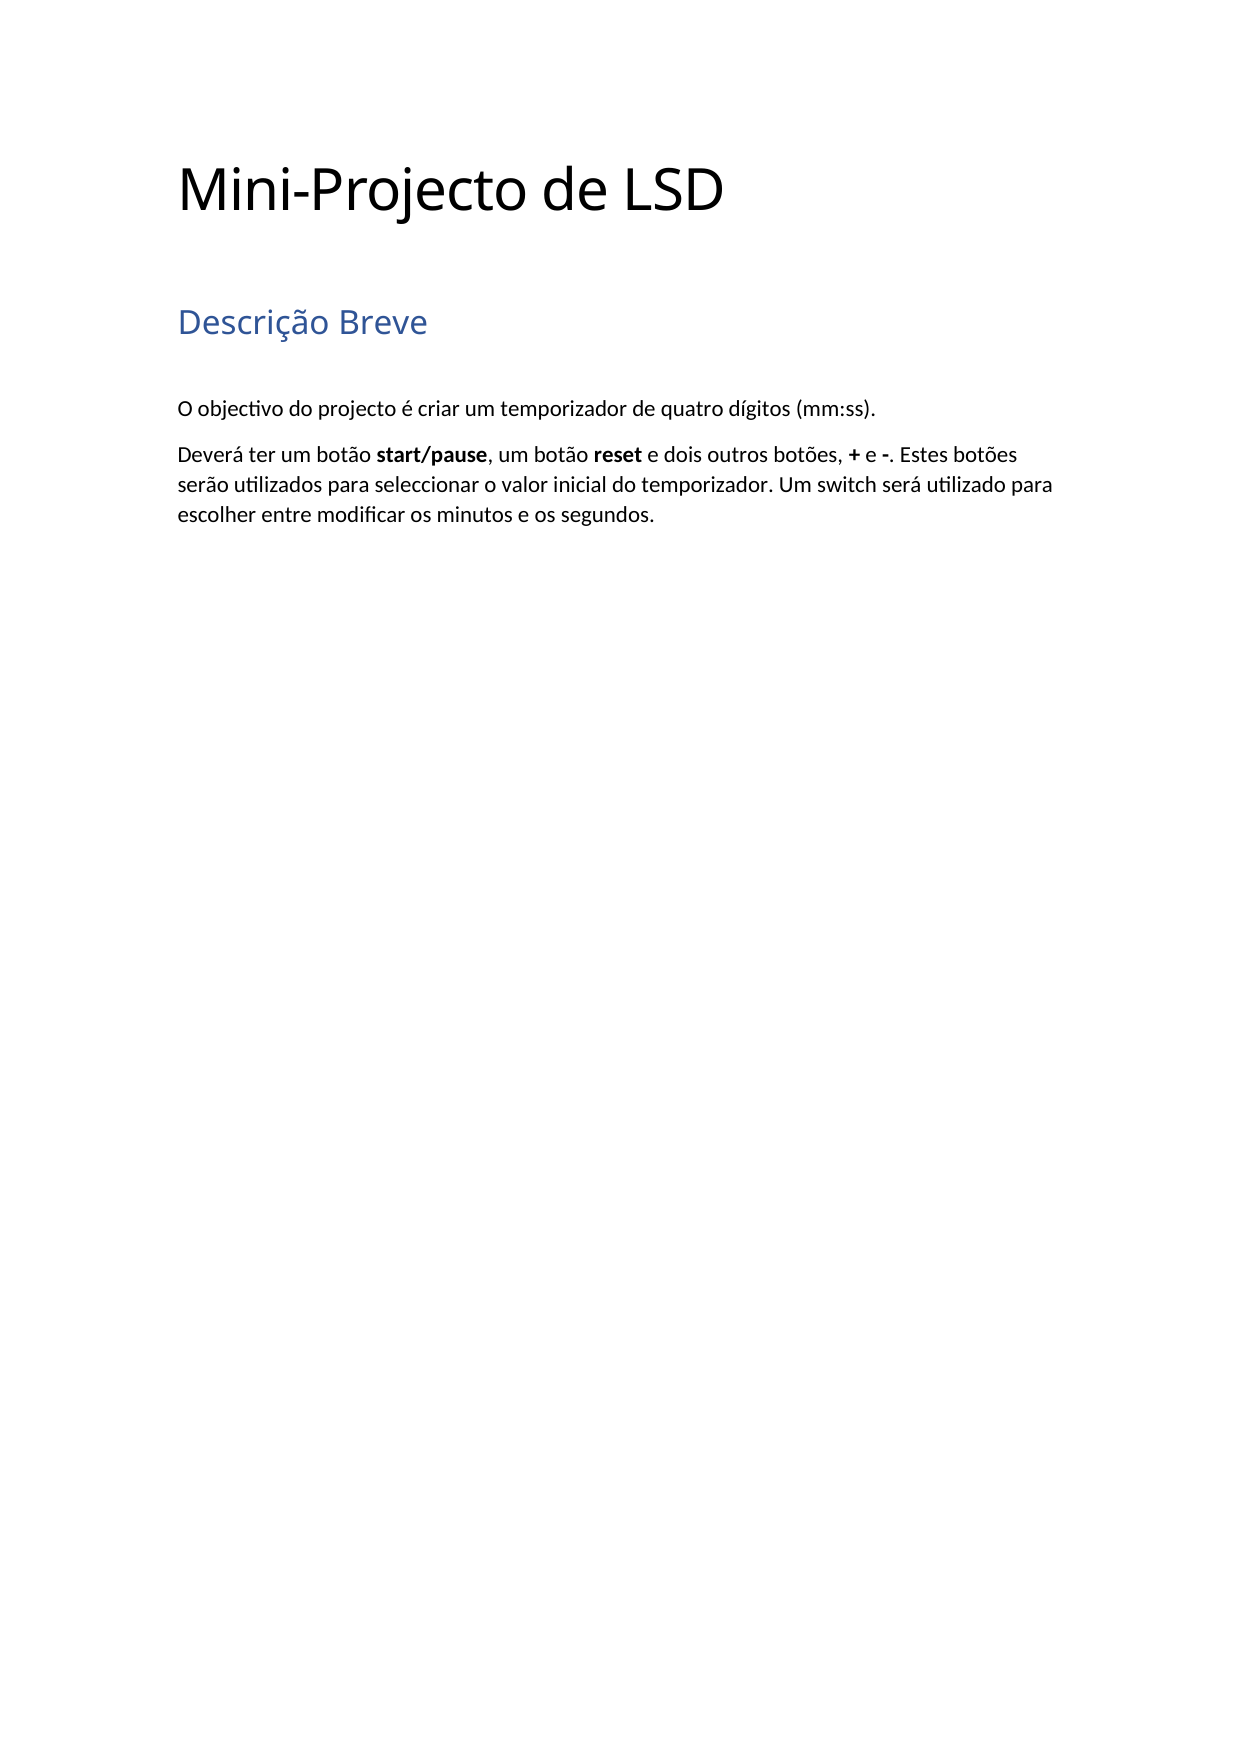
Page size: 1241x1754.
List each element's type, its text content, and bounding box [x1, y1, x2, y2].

subtitle Descrição Breve [177, 299, 1063, 344]
text Mini-Projecto de LSD [177, 148, 1063, 227]
text Deverá ter um botão start/pause, um botão reset e dois outros botões, + e -. Estes botões serão utilizados para seleccionar o valor inicial do temporizador. Um switch será utilizado para escolher entre modificar os minutos e os segundos. [177, 440, 1063, 528]
text O objectivo do projecto é criar um temporizador de quatro dígitos (mm:ss). [177, 394, 1063, 422]
